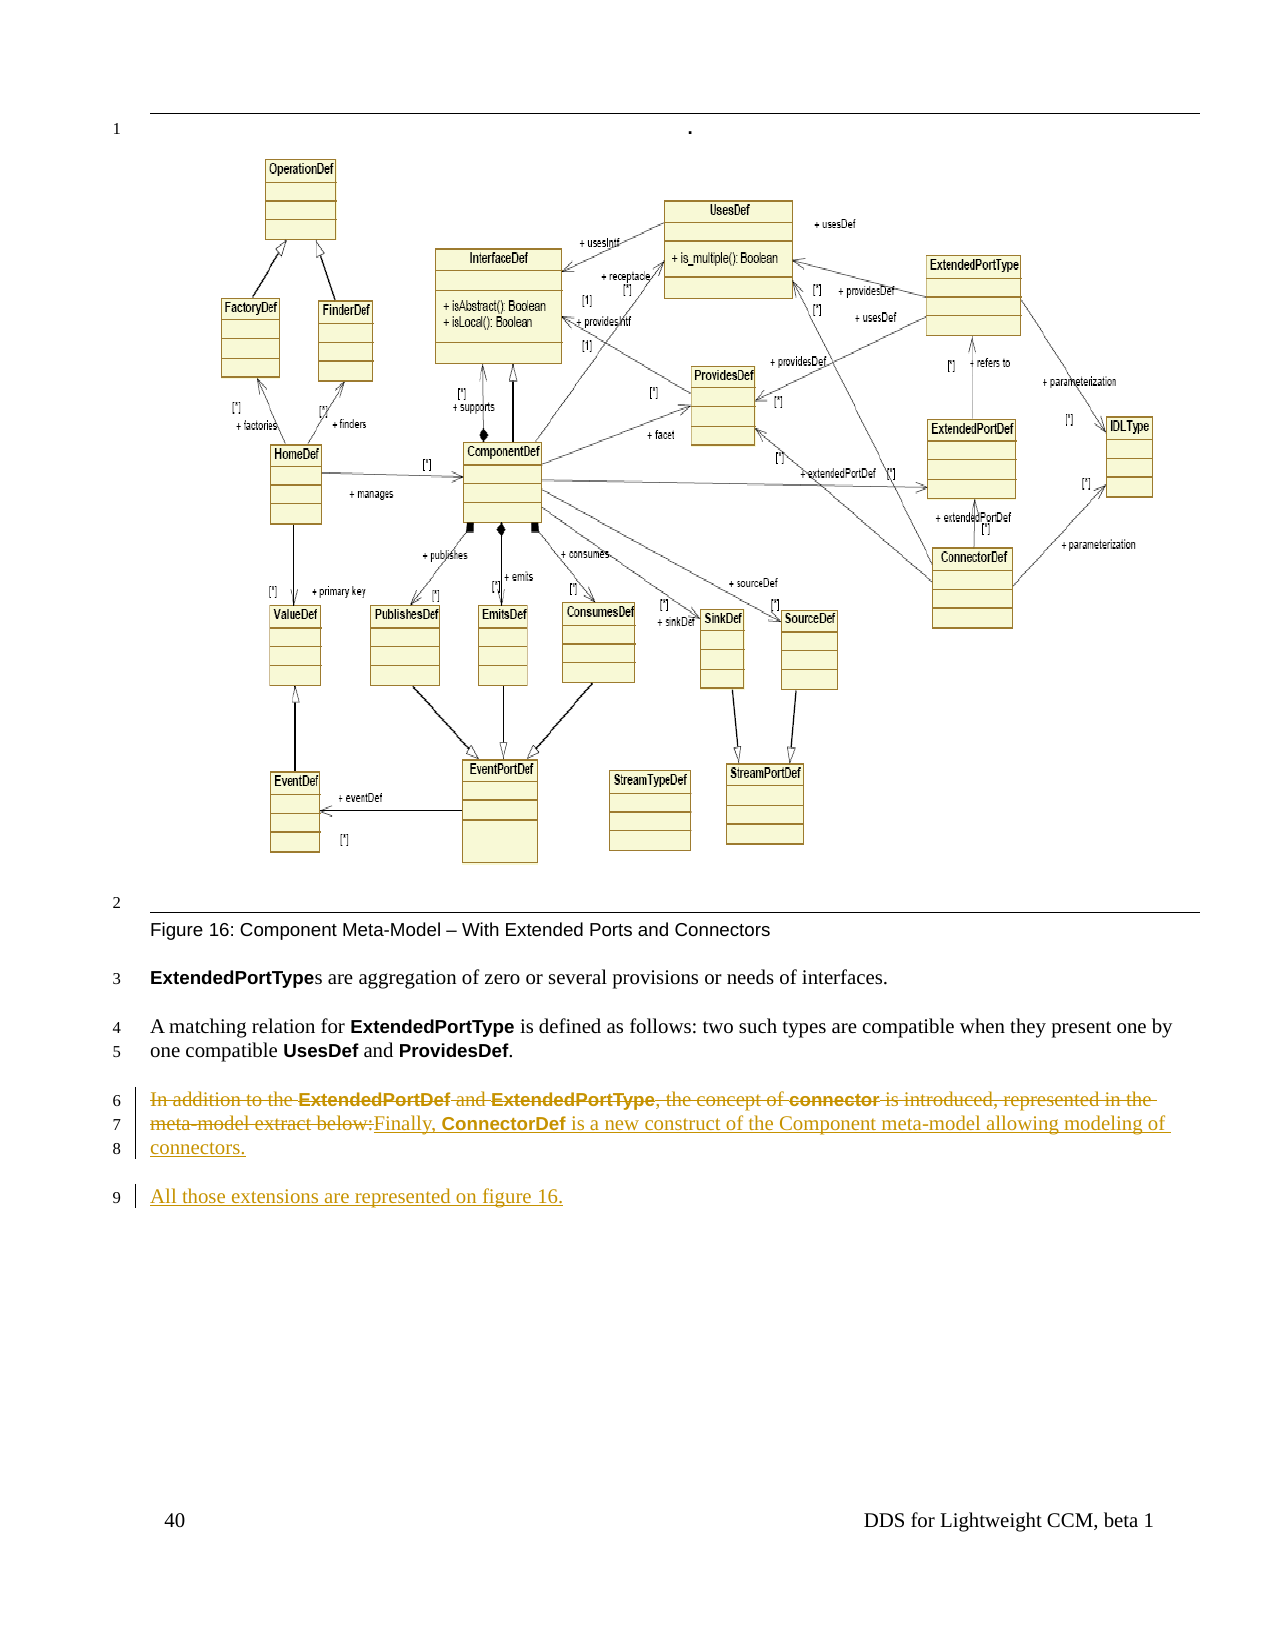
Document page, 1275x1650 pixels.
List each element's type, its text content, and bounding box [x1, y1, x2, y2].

text A matching relation for ExtendedPortType is defined as follows: two such types are compatible when they present one by one compatible UsesDef and ProvidesDef. [150, 1014, 1200, 1062]
picture [199, 147, 1184, 900]
text Finally, ConnectorDef is a new construct of the Component meta-model allowing modeling of connectors. [150, 1087, 1200, 1159]
text All those extensions are represented on figure 16. [150, 1184, 1200, 1208]
text Figure 16: Component Meta-Model – With Extended Ports and Connectors [150, 919, 1200, 940]
list . [150, 114, 1200, 912]
text ExtendedPortTypes are aggregation of zero or several provisions or needs of interfaces. [150, 965, 1200, 989]
